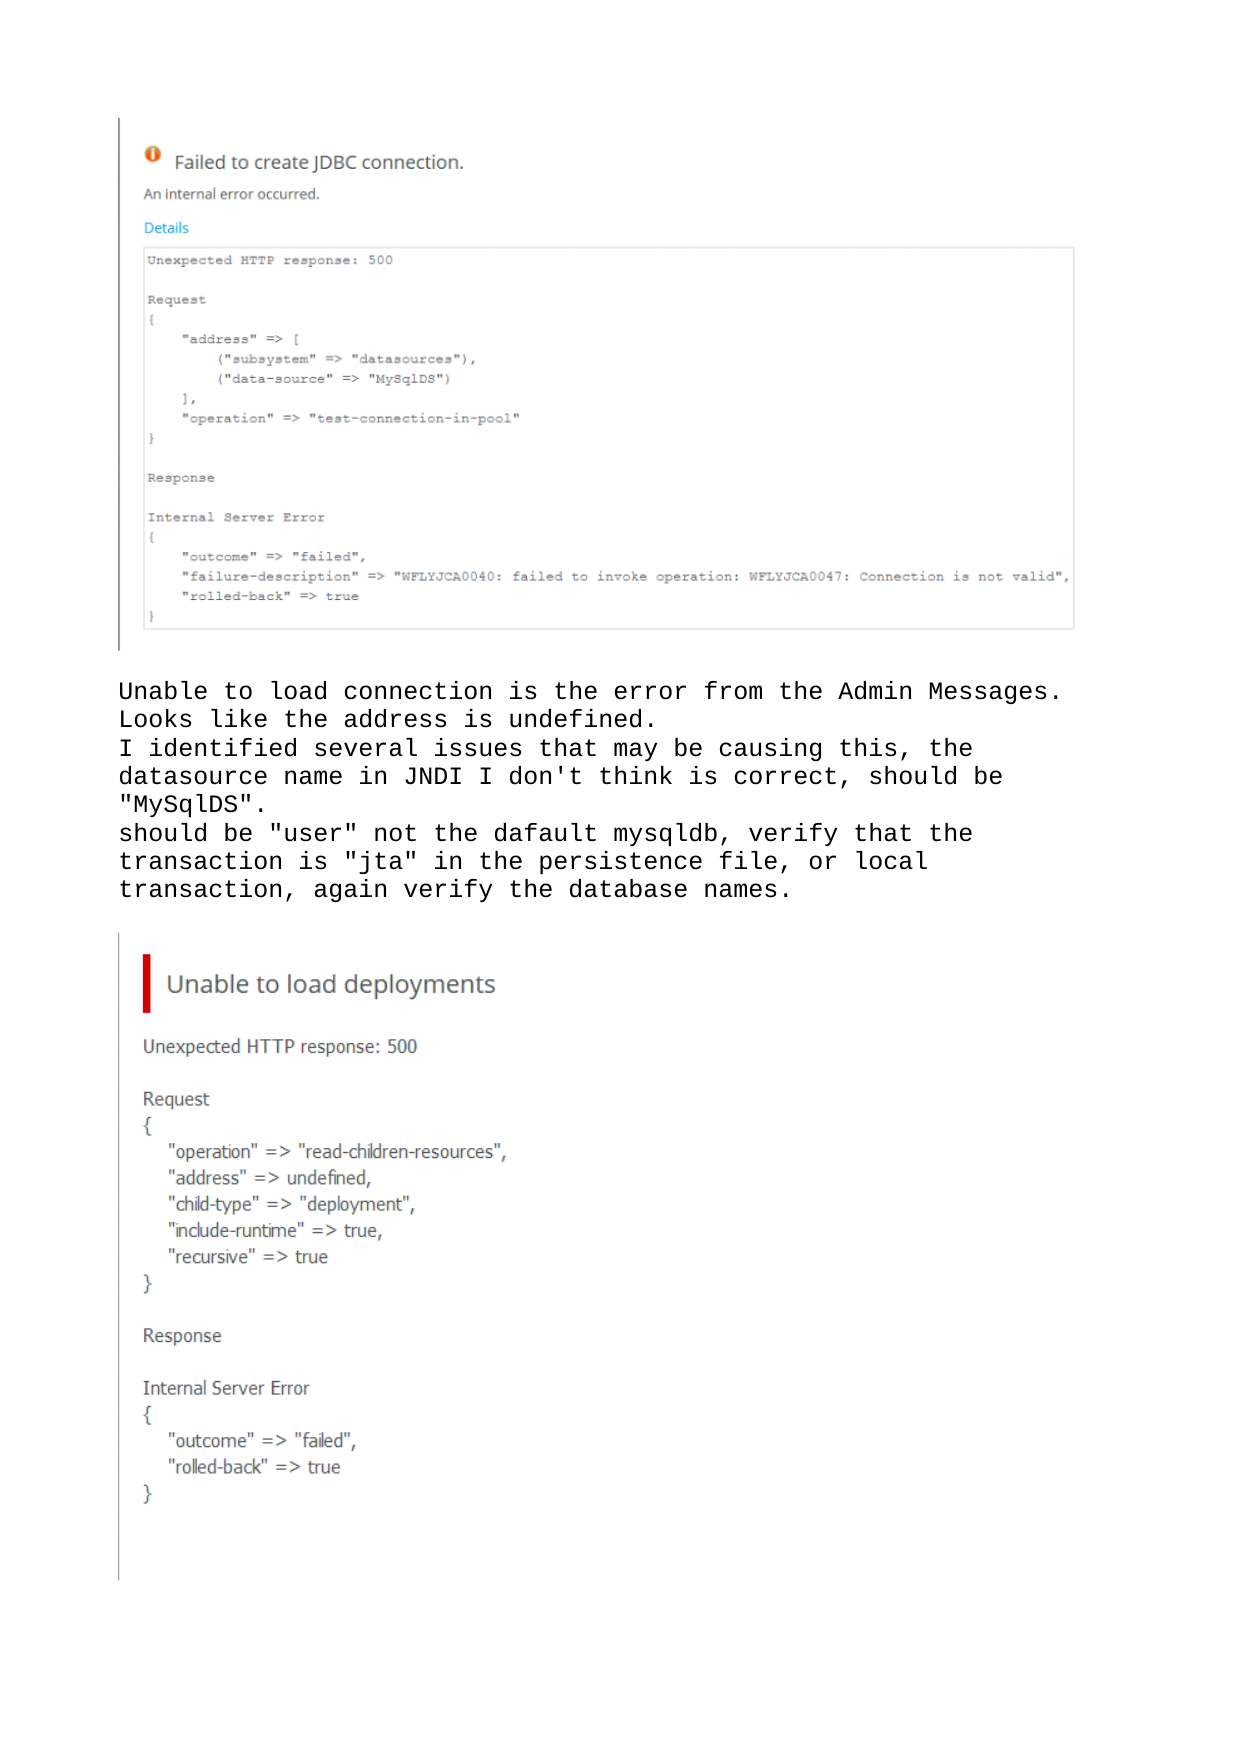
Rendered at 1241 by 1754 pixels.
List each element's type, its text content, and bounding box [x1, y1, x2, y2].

text should be "user" not the dafault mysqldb, verify that the transaction is "jta" in the persistence file, or local transaction, again verify the database names. [118, 820, 1122, 905]
text Unable to load connection is the error from the Admin Messages. Looks like the address is undefined. [118, 679, 1122, 735]
text I identified several issues that may be causing this, the datasource name in JNDI I don't think is correct, should be "MySqlDS". [118, 735, 1122, 820]
